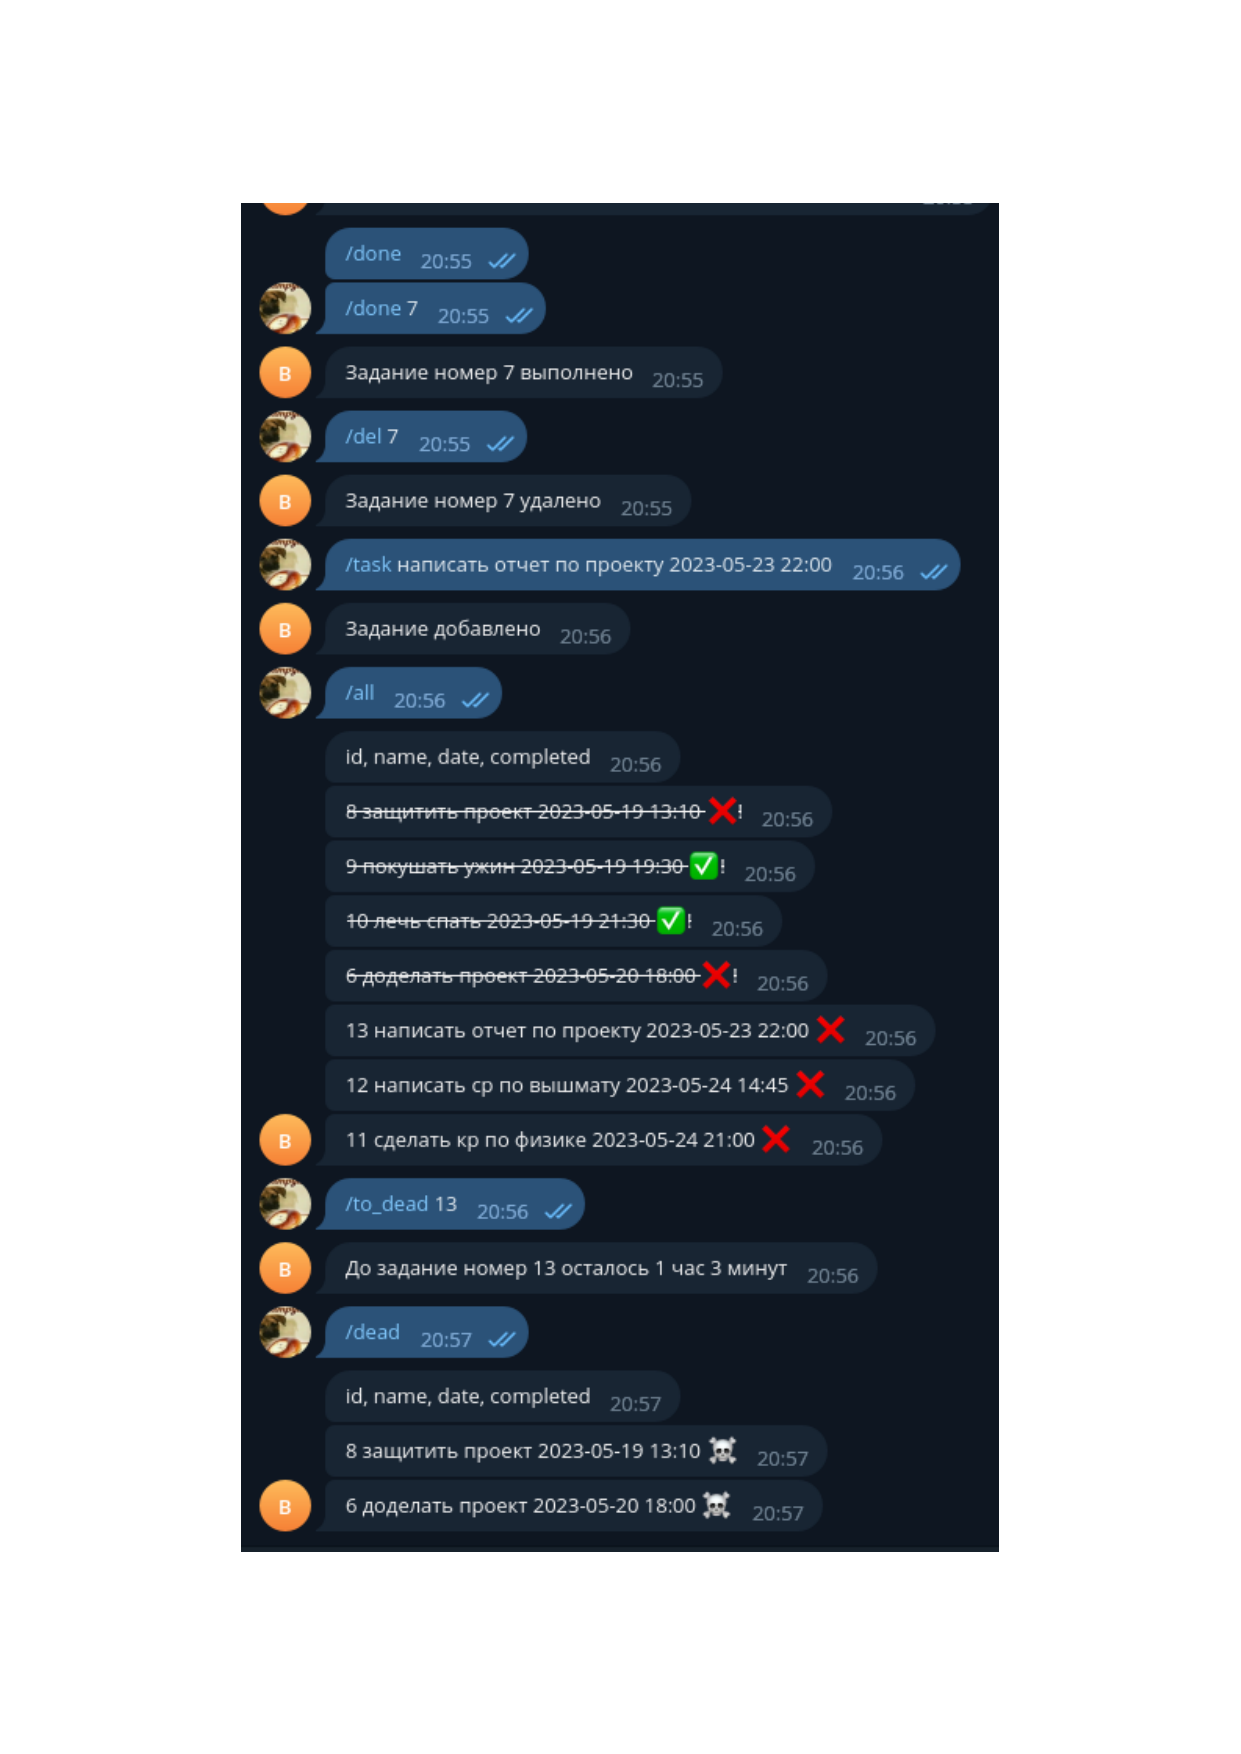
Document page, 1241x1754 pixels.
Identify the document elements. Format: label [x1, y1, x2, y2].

picture [241, 203, 999, 1552]
